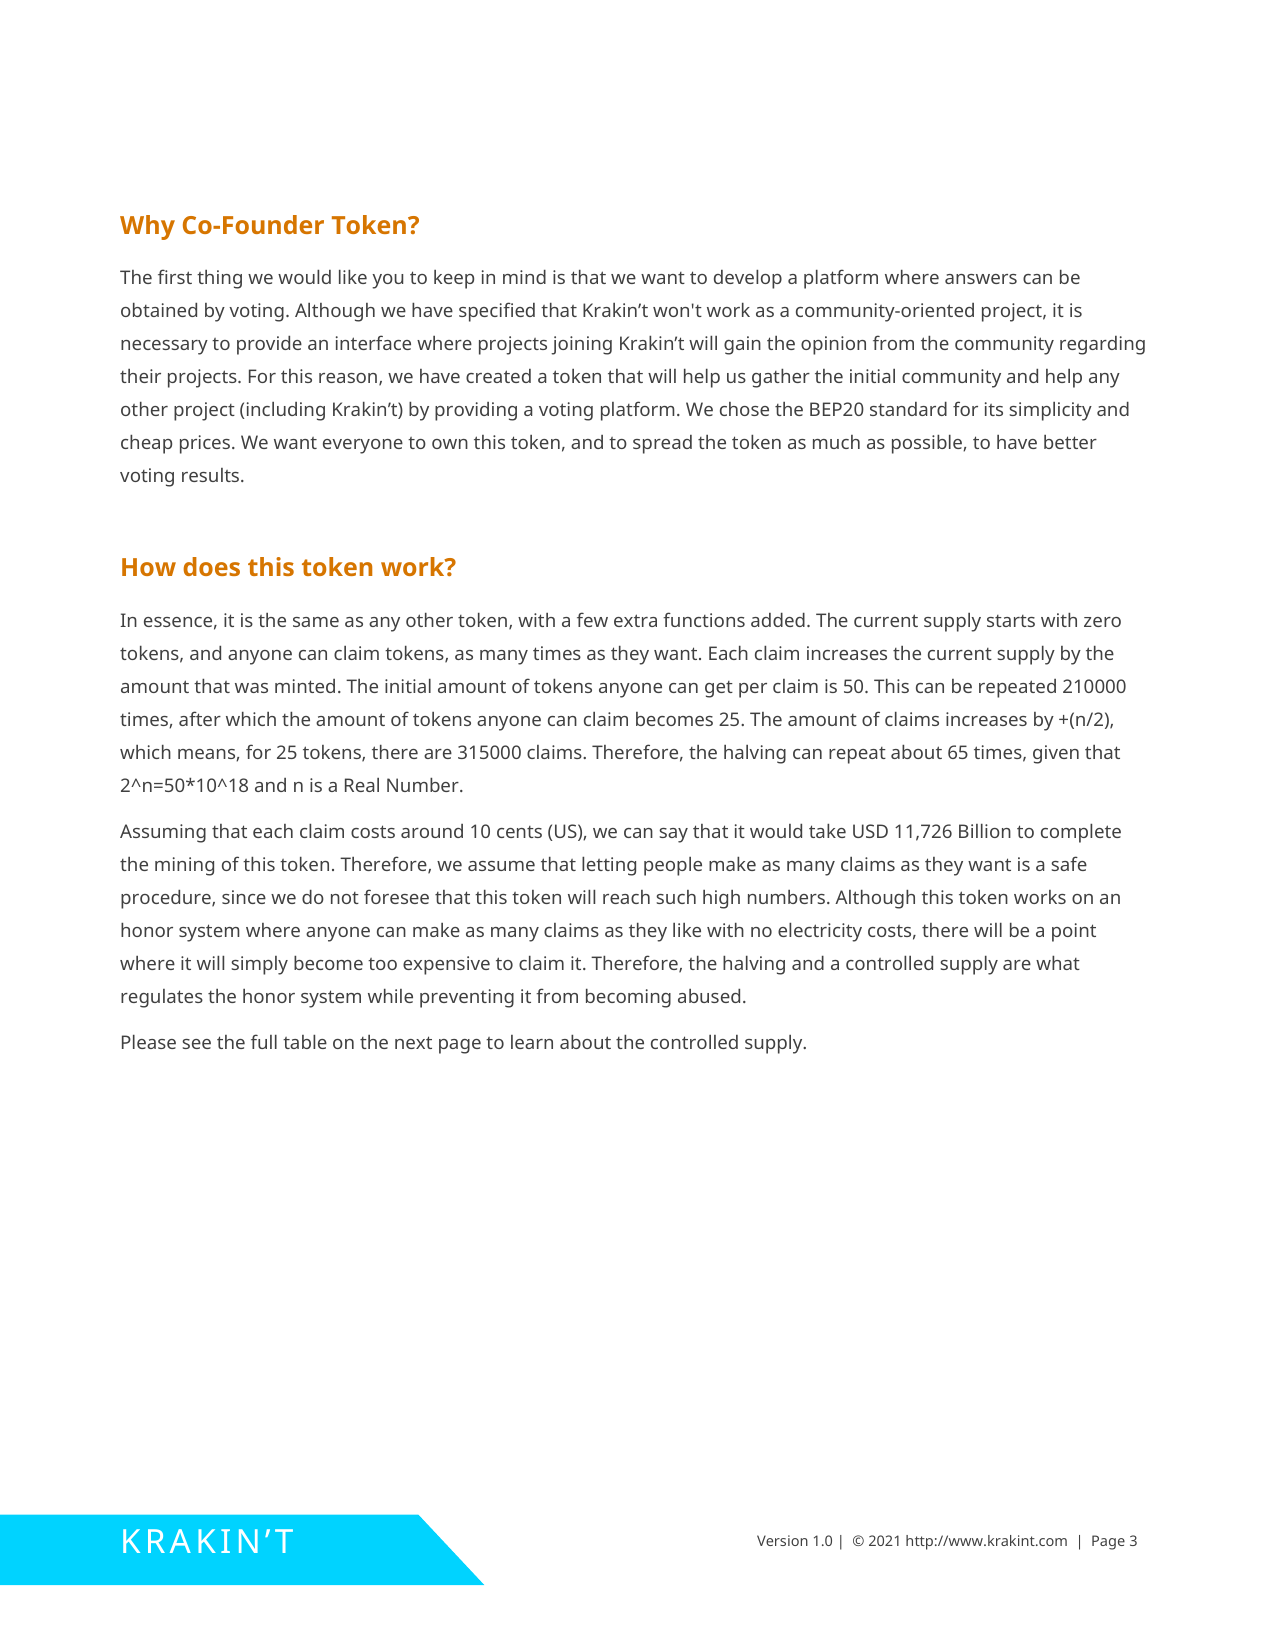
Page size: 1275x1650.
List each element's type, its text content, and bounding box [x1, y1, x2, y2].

subtitle Why Co-Founder Token? [120, 207, 1155, 241]
text Assuming that each claim costs around 10 cents (US), we can say that it would take USD 11,726 Billion to complete the mining of this token. Therefore, we assume that letting people make as many claims as they want is a safe procedure, since we do not foresee that this token will reach such high numbers. Although this token works on an honor system where anyone can make as many claims as they like with no electricity costs, there will be a point where it will simply become too expensive to claim it. Therefore, the halving and a controlled supply are what regulates the honor system while preventing it from becoming abused. [120, 818, 1155, 1009]
text Please see the full table on the next page to learn about the controlled supply. [120, 1029, 1155, 1055]
text The first thing we would like you to keep in mind is that we want to develop a platform where answers can be obtained by voting. Although we have specified that Krakin’t won't work as a community-oriented project, it is necessary to provide an interface where projects joining Krakin’t will gain the opinion from the community regarding their projects. For this reason, we have created a token that will help us gather the initial community and help any other project (including Krakin’t) by providing a voting platform. We chose the BEP20 standard for its simplicity and cheap prices. We want everyone to own this token, and to spread the token as much as possible, to have better voting results. [120, 264, 1155, 488]
text In essence, it is the same as any other token, with a few extra functions added. The current supply starts with zero tokens, and anyone can claim tokens, as many times as they want. Each claim increases the current supply by the amount that was minted. The initial amount of tokens anyone can get per claim is 50. This can be repeated 210000 times, after which the amount of tokens anyone can claim becomes 25. The amount of claims increases by +(n/2), which means, for 25 tokens, there are 315000 claims. Therefore, the halving can repeat about 65 times, given that 2^n=50*10^18 and n is a Real Number. [120, 607, 1155, 798]
subtitle How does this token work? [120, 550, 1155, 584]
